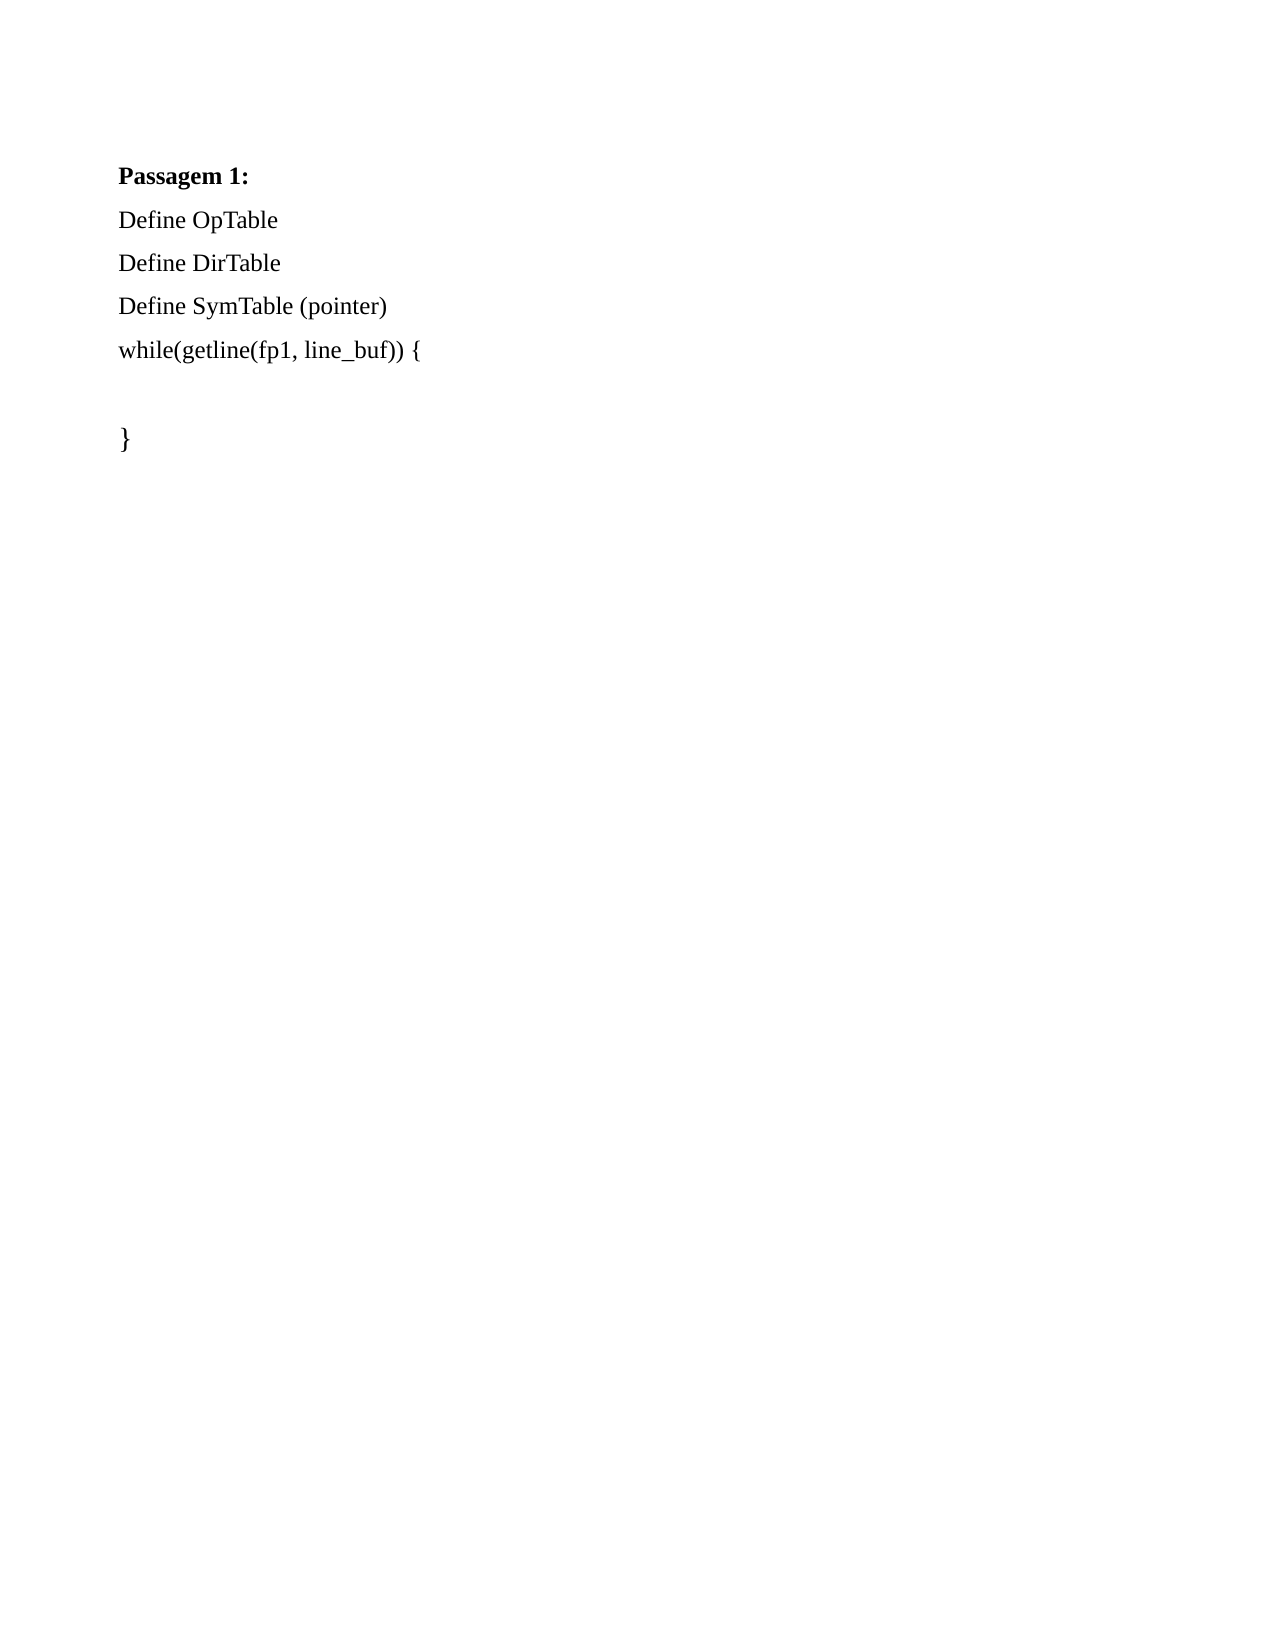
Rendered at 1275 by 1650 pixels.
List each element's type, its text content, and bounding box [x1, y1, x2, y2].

text Passagem 1: [118, 161, 1157, 190]
text Define DirTable [118, 248, 1157, 277]
text while(getline(fp1, line_buf)) { [118, 335, 1157, 363]
text Define SymTable (pointer) [118, 291, 1157, 320]
text Define OpTable [118, 205, 1157, 233]
text } [118, 421, 1157, 455]
